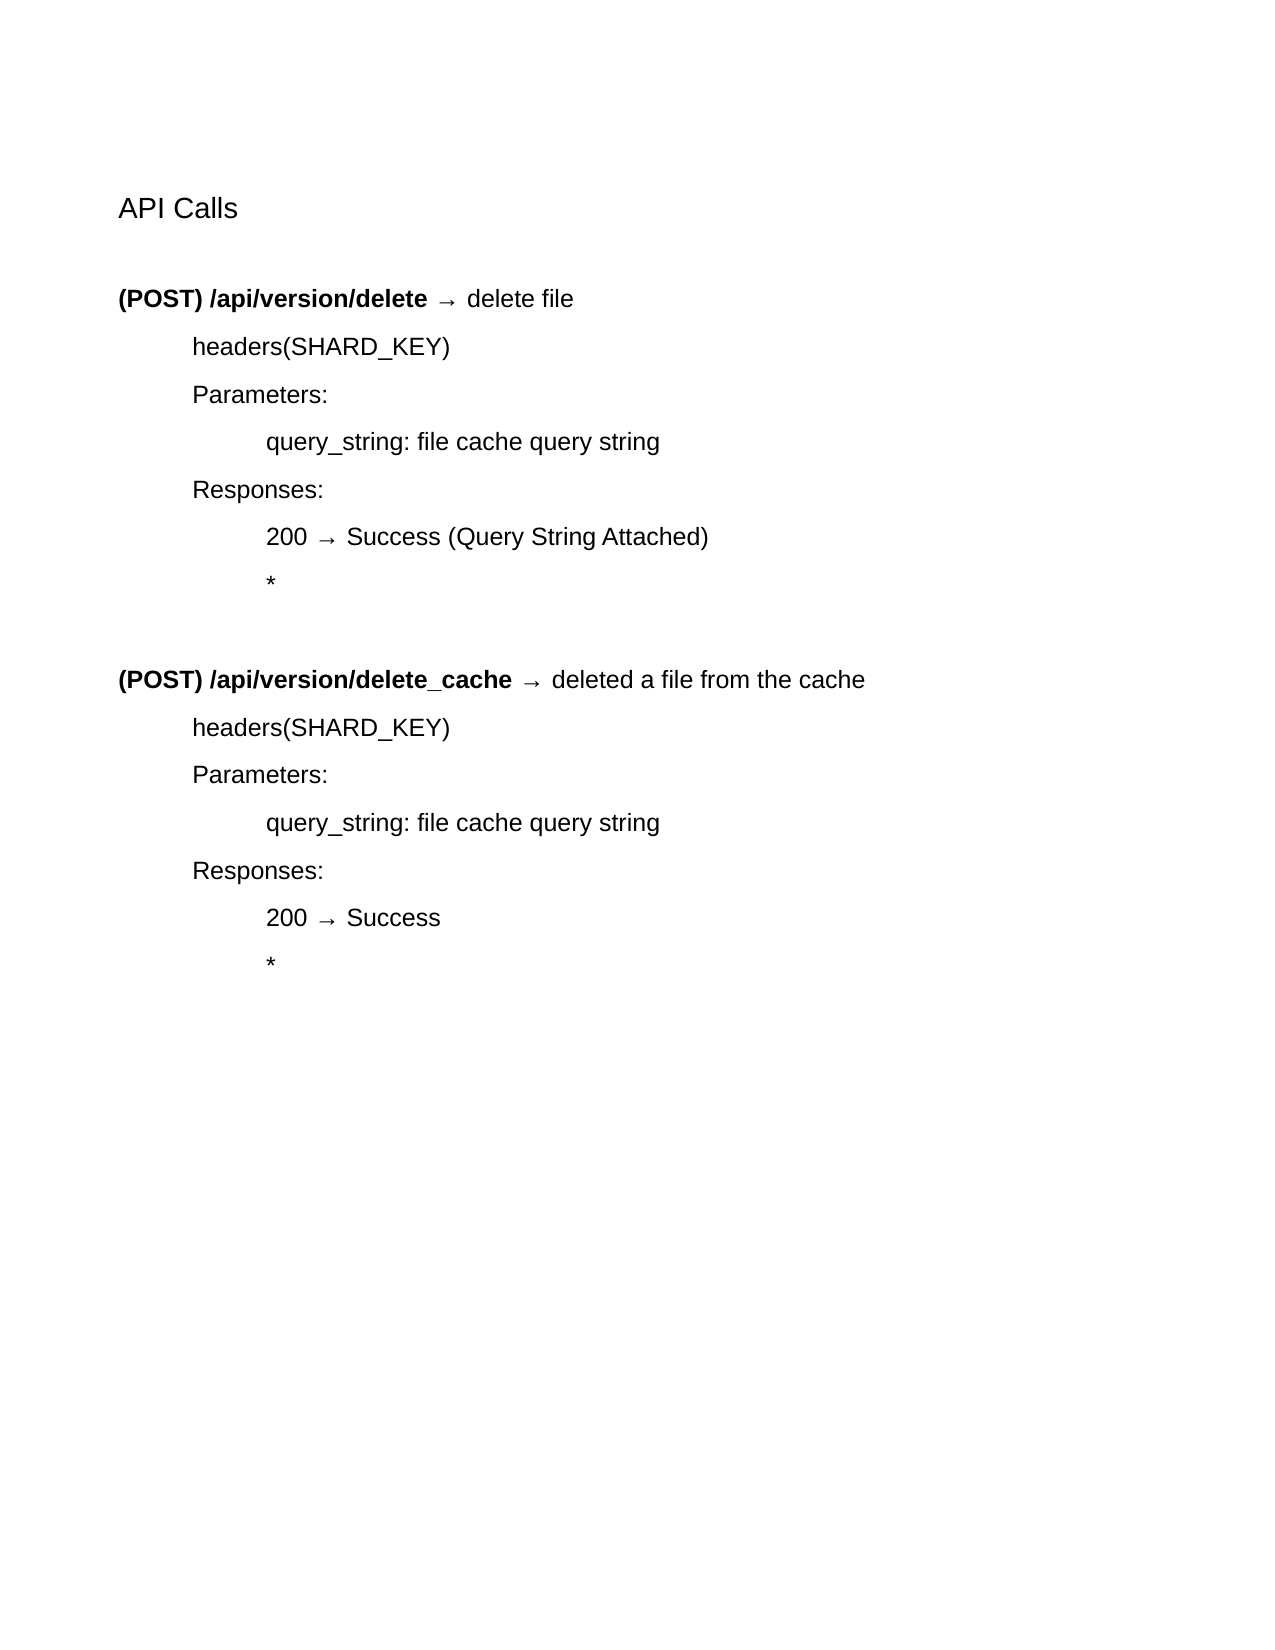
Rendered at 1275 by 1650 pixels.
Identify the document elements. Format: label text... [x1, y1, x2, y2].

text query_string: file cache query string [118, 427, 1157, 456]
text * [118, 570, 1157, 599]
text (POST) /api/version/delete_cache → deleted a file from the cache [118, 665, 1157, 694]
text Parameters: [118, 760, 1157, 789]
text Responses: [118, 475, 1157, 503]
subtitle API Calls [118, 191, 1157, 224]
text 200 → Success [118, 903, 1157, 932]
text (POST) /api/version/delete → delete file [118, 284, 1157, 313]
text * [118, 951, 1157, 979]
text Responses: [118, 856, 1157, 884]
text 200 → Success (Query String Attached) [118, 522, 1157, 551]
text headers(SHARD_KEY) [118, 713, 1157, 742]
text Parameters: [118, 379, 1157, 408]
text headers(SHARD_KEY) [118, 332, 1157, 361]
text query_string: file cache query string [118, 808, 1157, 837]
